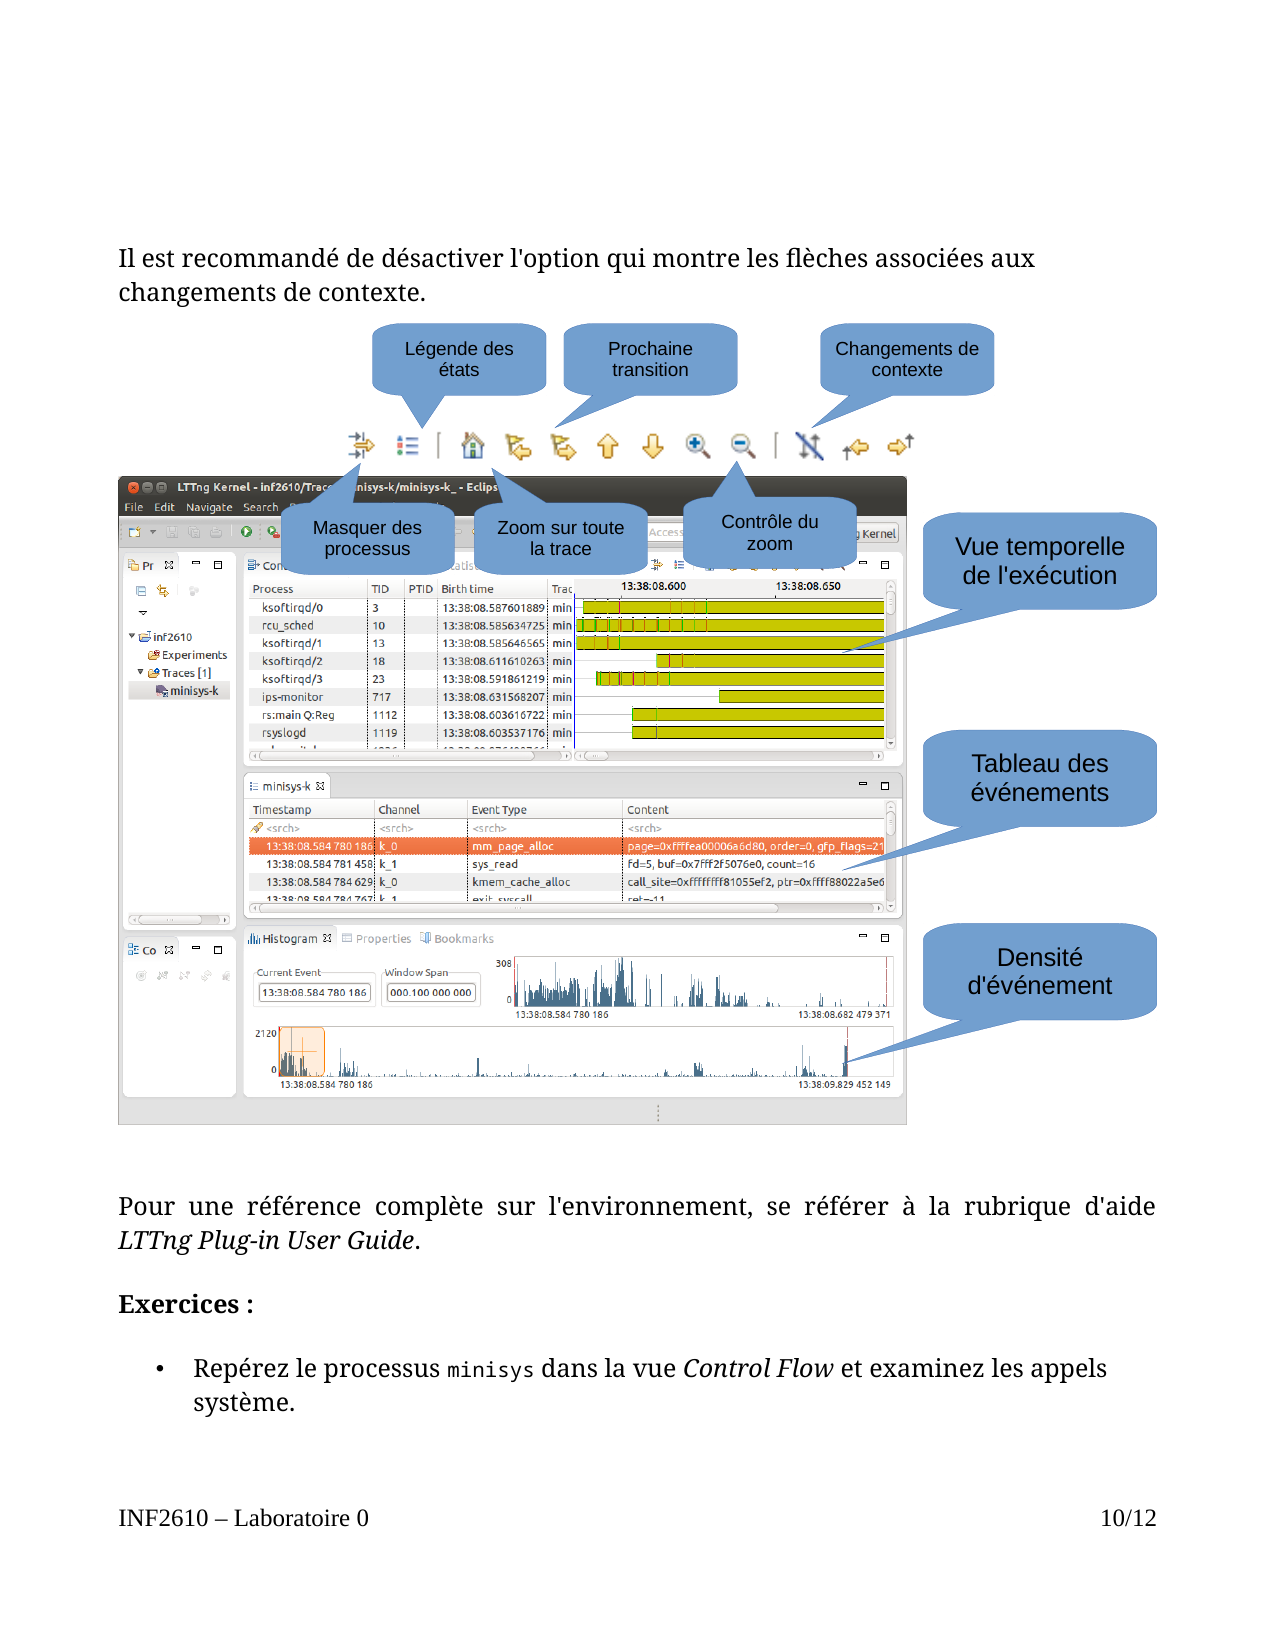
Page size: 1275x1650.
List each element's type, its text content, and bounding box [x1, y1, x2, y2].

text Pour une référence complète sur l'environnement, se référer à la rubrique d'aide LTTng Plug-in User Guide. [118, 1189, 1157, 1257]
text Exercices : [118, 1287, 1157, 1321]
text Il est recommandé de désactiver l'option qui montre les flèches associées aux changements de contexte. [118, 240, 1157, 308]
list Repérez le processus minisys dans la vue Control Flow et examinez les appels système. [156, 1351, 1157, 1419]
